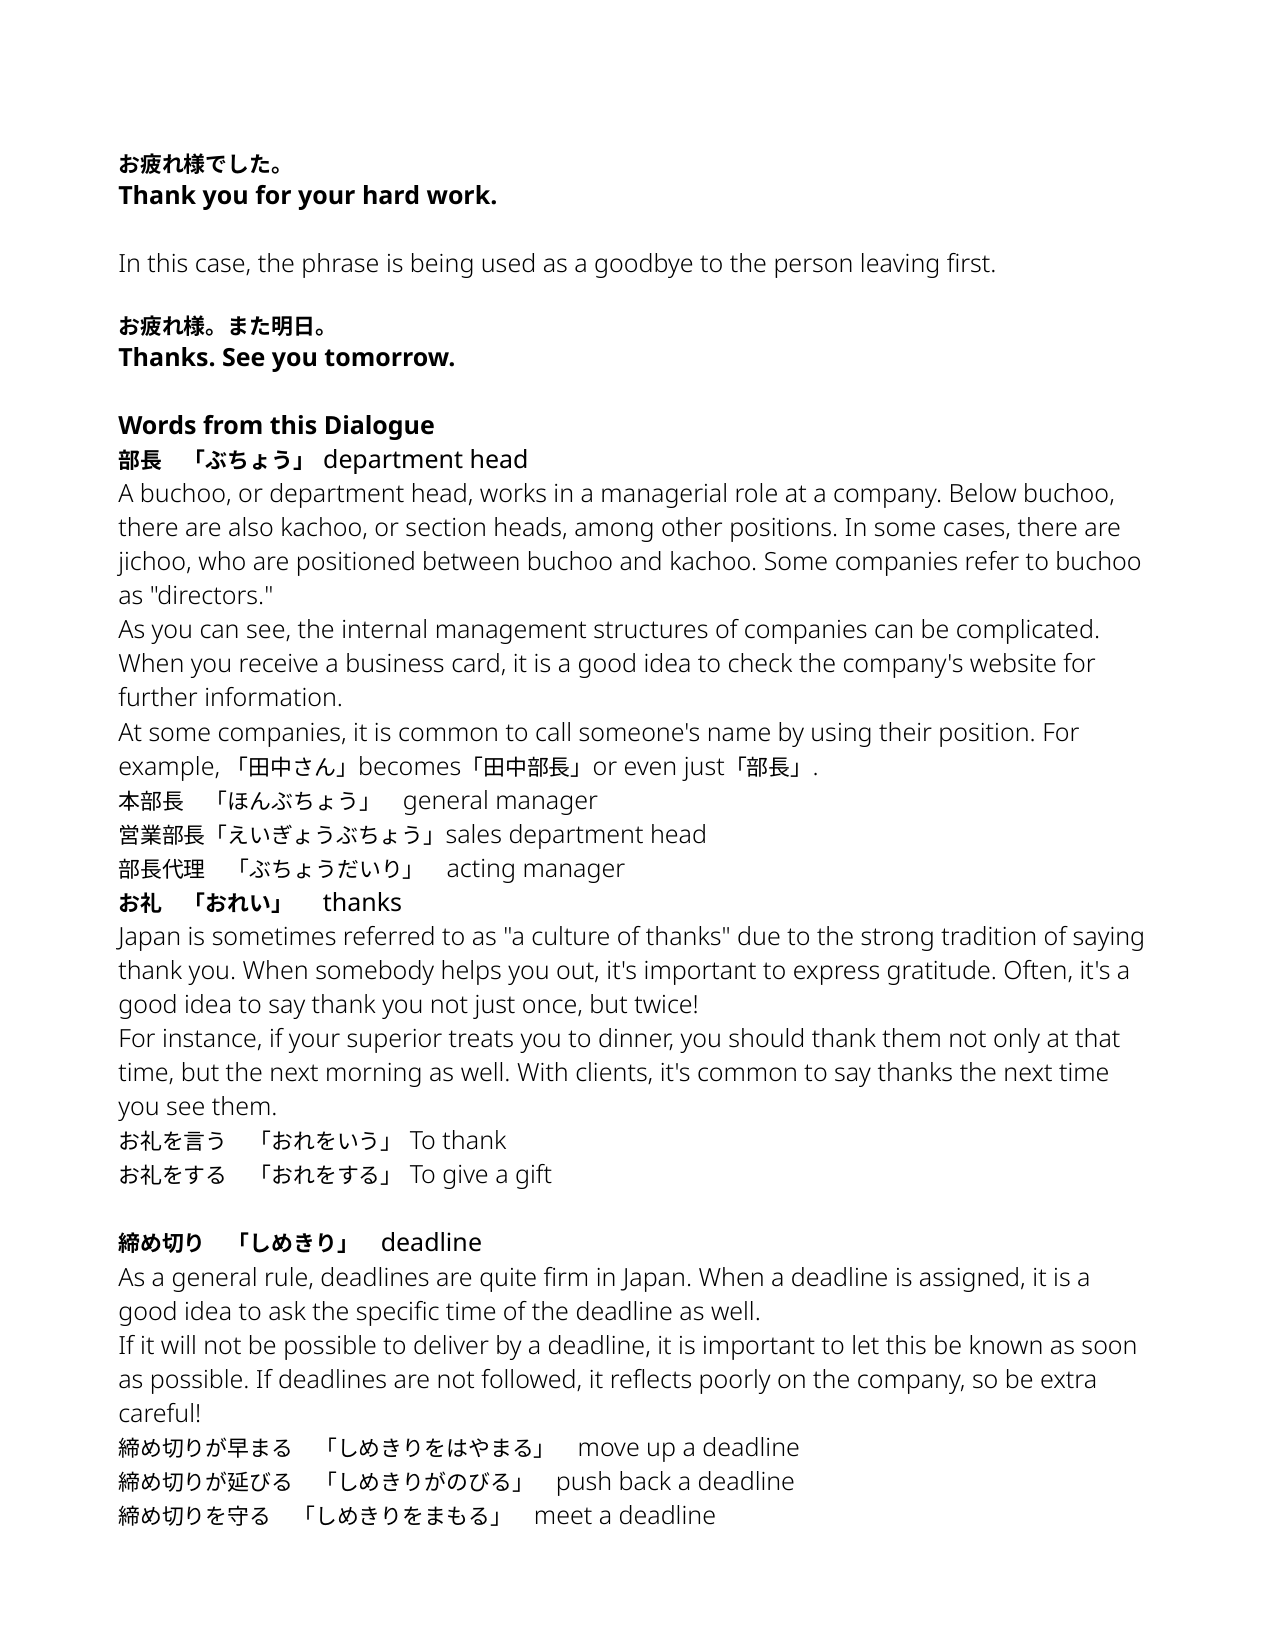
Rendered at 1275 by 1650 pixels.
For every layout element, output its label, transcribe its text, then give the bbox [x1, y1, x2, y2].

text A buchoo, or department head, works in a managerial role at a company. Below buchoo, there are also kachoo, or section heads, among other positions. In some cases, there are jichoo, who are positioned between buchoo and kachoo. Some companies refer to buchoo as "directors." [118, 476, 1157, 612]
text 営業部長「えいぎょうぶちょう」sales department head [118, 816, 1157, 850]
text 締め切りを守る 「しめきりをまもる」 meet a deadline [118, 1498, 1157, 1532]
text Words from this Dialogue [118, 408, 1157, 442]
text 締め切り 「しめきり」 deadline [118, 1225, 1157, 1259]
text In this case, the phrase is being used as a goodbye to the person leaving first. [118, 246, 1157, 280]
text 締め切りが早まる 「しめきりをはやまる」 move up a deadline [118, 1429, 1157, 1463]
text お礼を言う 「おれをいう」 To thank [118, 1123, 1157, 1157]
text As a general rule, deadlines are quite firm in Japan. When a deadline is assigned, it is a good idea to ask the specific time of the deadline as well. [118, 1259, 1157, 1327]
text お礼をする 「おれをする」 To give a gift [118, 1157, 1157, 1191]
text Thanks. See you tomorrow. [118, 339, 1157, 373]
text Thank you for your hard work. [118, 178, 1157, 212]
text As you can see, the internal management structures of companies can be complicated. When you receive a business card, it is a good idea to check the company's website for further information. [118, 612, 1157, 714]
text 本部長 「ほんぶちょう」 general manager [118, 782, 1157, 816]
text 部長代理 「ぶちょうだいり」 acting manager [118, 850, 1157, 884]
text For instance, if your superior treats you to dinner, you should thank them not only at that time, but the next morning as well. With clients, it's common to say thanks the next time you see them. [118, 1021, 1157, 1123]
text At some companies, it is common to call someone's name by using their position. For example, 「田中さん」becomes「田中部長」or even just「部長」. [118, 714, 1157, 782]
text 部長 「ぶちょう」 department head [118, 442, 1157, 476]
text 締め切りが延びる 「しめきりがのびる」 push back a deadline [118, 1463, 1157, 1498]
text If it will not be possible to deliver by a deadline, it is important to let this be known as soon as possible. If deadlines are not followed, it reflects poorly on the company, so be extra careful! [118, 1327, 1157, 1429]
text お疲れ様でした。 [118, 152, 1157, 178]
text お疲れ様。また明日。 [118, 314, 1157, 339]
